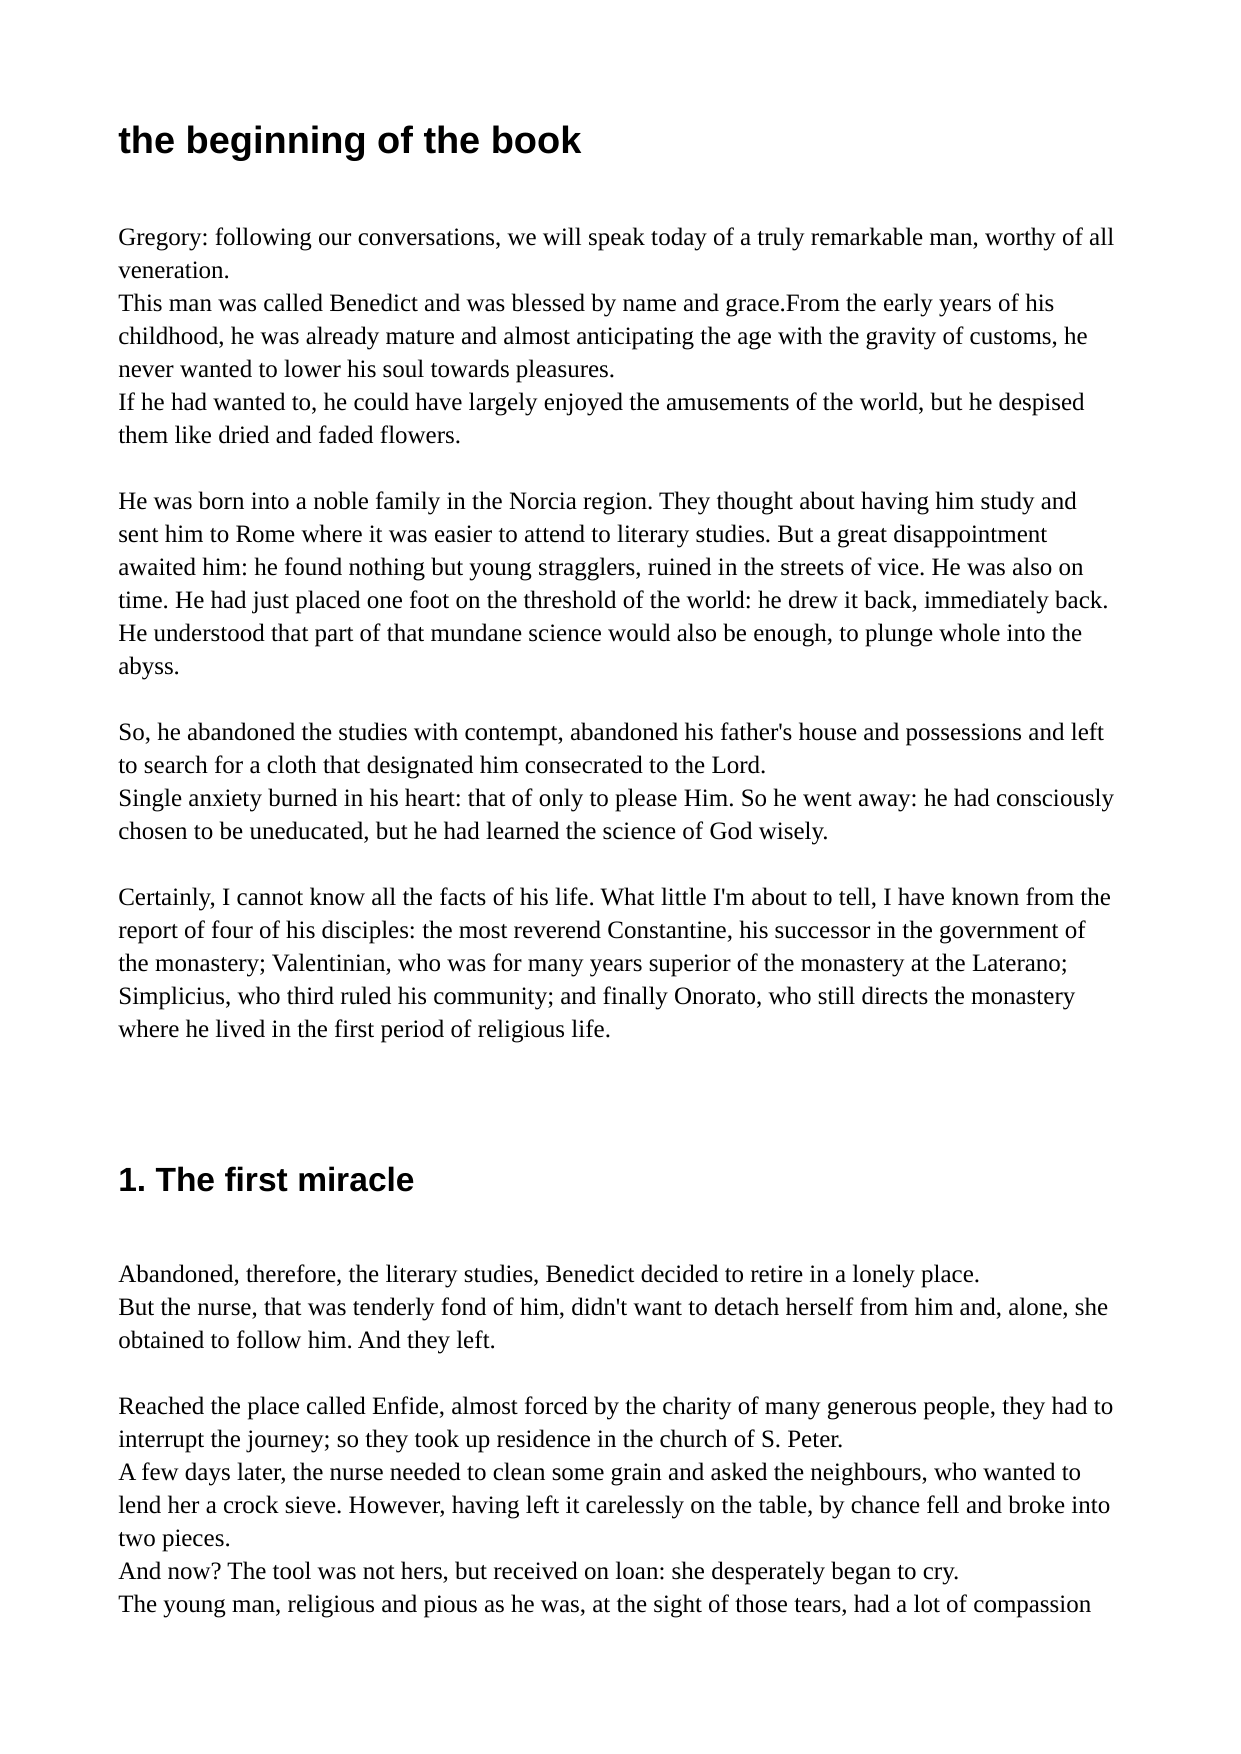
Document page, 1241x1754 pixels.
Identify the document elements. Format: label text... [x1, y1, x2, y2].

subtitle the beginning of the book [118, 118, 1122, 162]
text Abandoned, therefore, the literary studies, Benedict decided to retire in a lonely place. But the nurse, that was tenderly fond of him, didn't want to detach herself from him and, alone, she obtained to follow him. And they left. Reached the place called Enfide, almost forced by the charity of many generous people, they had to interrupt the journey; so they took up residence in the church of S. Peter. A few days later, the nurse needed to clean some grain and asked the neighbours, who wanted to lend her a crock sieve. However, having left it carelessly on the table, by chance fell and broke into two pieces. And now? The tool was not hers, but received on loan: she desperately began to cry. The young man, religious and pious as he was, at the sight of those tears, had a lot of compassion [118, 1259, 1122, 1618]
text Gregory: following our conversations, we will speak today of a truly remarkable man, worthy of all veneration. This man was called Benedict and was blessed by name and grace.From the early years of his childhood, he was already mature and almost anticipating the age with the gravity of customs, he never wanted to lower his soul towards pleasures. If he had wanted to, he could have largely enjoyed the amusements of the world, but he despised them like dried and faded flowers. He was born into a noble family in the Norcia region. They thought about having him study and sent him to Rome where it was easier to attend to literary studies. But a great disappointment awaited him: he found nothing but young stragglers, ruined in the streets of vice. He was also on time. He had just placed one foot on the threshold of the world: he drew it back, immediately back. He understood that part of that mundane science would also be enough, to plunge whole into the abyss. So, he abandoned the studies with contempt, abandoned his father's house and possessions and left to search for a cloth that designated him consecrated to the Lord. Single anxiety burned in his heart: that of only to please Him. So he went away: he had consciously chosen to be uneducated, but he had learned the science of God wisely. Certainly, I cannot know all the facts of his life. What little I'm about to tell, I have known from the report of four of his disciples: the most reverend Constantine, his successor in the government of the monastery; Valentinian, who was for many years superior of the monastery at the Laterano; Simplicius, who third ruled his community; and finally Onorato, who still directs the monastery where he lived in the first period of religious life. [118, 222, 1122, 1043]
subtitle 1. The first miracle [118, 1083, 1122, 1199]
